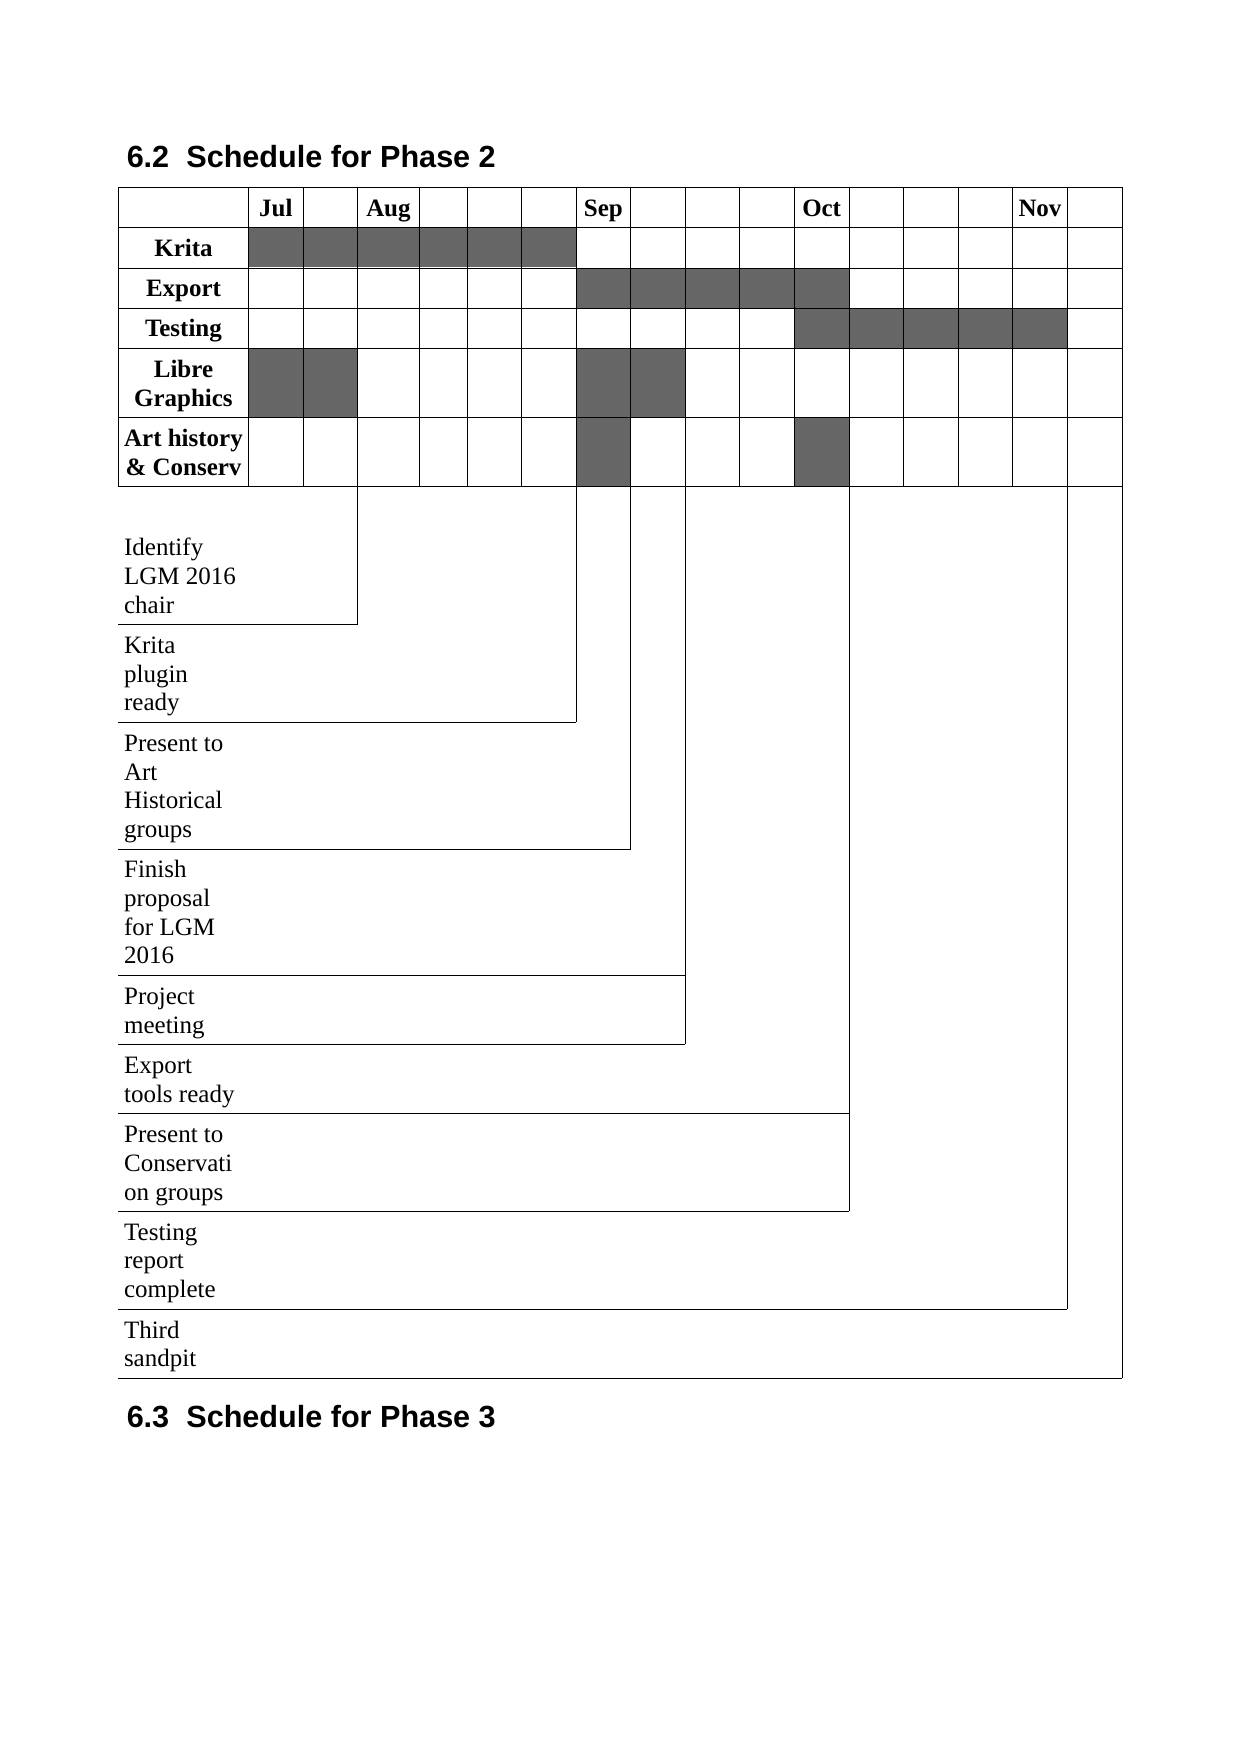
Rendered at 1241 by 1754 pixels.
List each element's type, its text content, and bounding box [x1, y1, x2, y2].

table_cell [1013, 849, 1067, 975]
table_cell [795, 309, 849, 348]
table_cell [467, 1212, 521, 1309]
table_cell [740, 487, 794, 526]
table_cell [1068, 487, 1122, 526]
table_cell [685, 1212, 739, 1309]
table_cell [1068, 269, 1122, 308]
table_cell [577, 228, 630, 267]
table_cell [794, 526, 849, 624]
table_cell [1068, 1044, 1122, 1113]
table_header [468, 188, 521, 227]
table_header [740, 188, 794, 227]
table_cell [304, 269, 357, 308]
table_header Jul [249, 188, 303, 227]
table_cell [849, 1310, 903, 1378]
table_cell [959, 228, 1012, 267]
table_cell [577, 624, 630, 722]
table_cell [358, 1114, 419, 1211]
table_cell [740, 624, 794, 722]
table_header [904, 188, 958, 227]
table_cell [303, 526, 357, 624]
table_cell [303, 976, 357, 1044]
table_cell [577, 526, 630, 624]
table_cell [521, 850, 576, 975]
table_cell [468, 228, 521, 267]
table_cell [358, 1212, 419, 1309]
table_cell [576, 1212, 630, 1309]
table_cell [903, 975, 958, 1044]
table_header [686, 188, 739, 227]
table_header [119, 188, 248, 227]
table_header Nov [1013, 188, 1067, 227]
table_cell [303, 487, 357, 526]
table_cell [903, 1211, 958, 1309]
table_cell [577, 487, 630, 526]
table_cell [1068, 309, 1122, 348]
table_cell [685, 1044, 739, 1113]
table_cell [249, 269, 303, 308]
table_cell [304, 309, 357, 348]
table_cell [419, 1310, 467, 1378]
table_cell [903, 722, 958, 848]
table_cell [794, 1310, 849, 1378]
table_cell [467, 487, 521, 526]
table_cell [420, 349, 467, 417]
table_cell [304, 228, 357, 267]
table_cell Third sandpit [118, 1310, 248, 1378]
table_cell Krita [119, 228, 248, 267]
table_cell [740, 228, 794, 267]
table_cell [850, 624, 903, 722]
table_cell [521, 526, 576, 624]
table_cell [249, 349, 303, 417]
table_cell [903, 526, 958, 624]
table_header [420, 188, 467, 227]
table_cell [630, 1045, 685, 1113]
table_cell [795, 269, 849, 308]
table_cell [958, 1044, 1012, 1113]
table_cell [631, 309, 685, 348]
table_cell [419, 850, 467, 975]
table_cell [850, 526, 903, 624]
table_cell [248, 1114, 303, 1211]
table_cell Export [119, 269, 248, 308]
table_cell [740, 1044, 794, 1113]
table_cell [576, 850, 630, 975]
table_cell [685, 1310, 739, 1378]
table_cell [903, 1113, 958, 1211]
table_cell [358, 1045, 419, 1113]
table_cell Export tools ready [118, 1045, 248, 1113]
table_header [304, 188, 357, 227]
table_cell [249, 418, 303, 486]
table_cell [630, 1212, 685, 1309]
table_cell [303, 1310, 357, 1378]
table_cell [740, 526, 794, 624]
table_cell [850, 269, 903, 308]
table_cell [959, 309, 1012, 348]
table_cell [959, 269, 1012, 308]
table_cell [850, 309, 903, 348]
table_cell [1013, 722, 1067, 848]
table_cell [686, 975, 739, 1044]
table_header [522, 188, 576, 227]
table_cell [468, 418, 521, 486]
table_header Oct [795, 188, 849, 227]
table_cell [419, 1212, 467, 1309]
table_cell [248, 723, 303, 848]
table_cell Art history & Conserv [119, 418, 248, 486]
table_cell [521, 1045, 576, 1113]
table_cell [467, 1045, 521, 1113]
table_cell [631, 269, 685, 308]
table_cell Testing [119, 309, 248, 348]
table_cell [958, 487, 1012, 526]
table_cell [740, 1310, 794, 1378]
table_cell [850, 849, 903, 975]
table_cell [576, 1114, 630, 1211]
table_cell [468, 349, 521, 417]
table_cell [630, 976, 685, 1044]
table_cell [740, 309, 794, 348]
table_cell [631, 418, 685, 486]
table_cell [467, 526, 521, 624]
table_cell [903, 849, 958, 975]
table_cell [358, 1310, 419, 1378]
table_cell [631, 722, 685, 848]
table_cell [248, 1212, 303, 1309]
table_cell [576, 1045, 630, 1113]
table_cell [850, 722, 903, 848]
table_cell [358, 526, 419, 624]
table_cell [1013, 269, 1067, 308]
table_header [631, 188, 685, 227]
table_cell [521, 624, 576, 722]
table_cell [1013, 1044, 1067, 1113]
table_cell [958, 722, 1012, 848]
table_cell [358, 418, 419, 486]
table_cell [303, 1212, 357, 1309]
table_cell [850, 418, 903, 486]
table_cell [685, 1114, 739, 1211]
table_cell [358, 269, 419, 308]
table_cell [1013, 228, 1067, 267]
table_cell [631, 487, 685, 526]
table_cell Testing report complete [118, 1212, 248, 1309]
table_cell [577, 309, 630, 348]
table_cell [358, 850, 419, 975]
table_cell [631, 228, 685, 267]
table_cell [420, 228, 467, 267]
table_cell [1013, 418, 1067, 486]
table_cell [1013, 1113, 1067, 1211]
table_cell [1013, 975, 1067, 1044]
table_cell [303, 850, 357, 975]
table_cell [467, 850, 521, 975]
table_cell [419, 624, 467, 722]
table_cell [467, 1114, 521, 1211]
table_cell [1068, 1211, 1122, 1309]
table_cell [522, 418, 576, 486]
table_cell [303, 625, 357, 722]
table_cell [850, 487, 903, 526]
table_cell [248, 1045, 303, 1113]
table_cell [1013, 624, 1067, 722]
table_cell [1068, 624, 1122, 722]
table_cell [686, 309, 739, 348]
table_cell [959, 349, 1012, 417]
table_cell [1068, 349, 1122, 417]
table_cell [358, 487, 419, 526]
table_cell [420, 269, 467, 308]
table_cell [248, 850, 303, 975]
table_cell [686, 269, 739, 308]
table_cell [686, 849, 739, 975]
table_cell [795, 228, 849, 267]
table_cell [686, 526, 739, 624]
table_cell [248, 625, 303, 722]
table_cell [358, 349, 419, 417]
table_cell [794, 849, 849, 975]
table_cell [358, 976, 419, 1044]
table_cell Present to Conservation groups [118, 1114, 248, 1211]
table_cell [631, 624, 685, 722]
table_cell [794, 624, 849, 722]
table_cell [794, 975, 849, 1044]
table_cell [1067, 1309, 1122, 1378]
table_cell [522, 269, 576, 308]
table_cell [1068, 722, 1122, 848]
table_cell [740, 722, 794, 848]
table_cell [467, 723, 521, 848]
table_header [959, 188, 1012, 227]
table_cell [303, 1045, 357, 1113]
table_cell [1068, 849, 1122, 975]
table_cell [903, 487, 958, 526]
table_cell [522, 309, 576, 348]
table_cell [1013, 309, 1067, 348]
table_cell [1013, 487, 1067, 526]
table_cell [904, 269, 958, 308]
table_cell [631, 526, 685, 624]
table_cell [740, 1114, 794, 1211]
table_cell [468, 309, 521, 348]
table_cell [903, 1044, 958, 1113]
table_cell [904, 228, 958, 267]
table_cell [958, 1211, 1012, 1309]
table_cell [794, 487, 849, 526]
table_cell [358, 228, 419, 267]
table_cell Libre Graphics [119, 349, 248, 417]
table_cell [959, 418, 1012, 486]
table_cell [419, 976, 467, 1044]
table_header Aug [358, 188, 419, 227]
table_cell [686, 228, 739, 267]
table_cell [740, 269, 794, 308]
table_cell [740, 1212, 794, 1309]
table_cell [740, 975, 794, 1044]
table_header [1068, 188, 1122, 227]
table_cell [248, 526, 303, 624]
table_header Sep [577, 188, 630, 227]
table_cell [467, 976, 521, 1044]
table_cell [419, 487, 467, 526]
subtitle Schedule for Phase 3 [118, 1399, 1122, 1434]
table_cell [740, 418, 794, 486]
table_cell [576, 722, 630, 848]
table_cell [850, 1113, 903, 1211]
table_cell [740, 849, 794, 975]
table_cell [850, 228, 903, 267]
table_cell [303, 723, 357, 848]
table_cell [521, 723, 576, 848]
table_cell [419, 723, 467, 848]
table_cell [1068, 975, 1122, 1044]
table_cell [903, 624, 958, 722]
table_cell [1068, 1113, 1122, 1211]
table_cell [249, 228, 303, 267]
table_cell [850, 1044, 903, 1113]
table_cell [419, 1045, 467, 1113]
table_cell [468, 269, 521, 308]
table_cell [521, 1114, 576, 1211]
table_cell [248, 976, 303, 1044]
table_cell [1013, 1211, 1067, 1309]
table_cell [577, 349, 630, 417]
table_cell [630, 849, 685, 975]
table_cell [630, 1114, 685, 1211]
table_cell [630, 1310, 685, 1378]
table_cell [248, 1310, 303, 1378]
subtitle Schedule for Phase 2 [118, 139, 1122, 174]
table_cell [958, 975, 1012, 1044]
table_cell [1013, 1310, 1067, 1378]
table_cell [358, 723, 419, 848]
table_cell [249, 309, 303, 348]
table_cell [958, 624, 1012, 722]
table_cell [686, 487, 739, 526]
table_cell [904, 418, 958, 486]
table_cell [1068, 228, 1122, 267]
table_cell Krita plugin ready [118, 625, 248, 722]
table_cell [794, 1044, 849, 1113]
table_cell Identify LGM 2016 chair [118, 526, 248, 624]
table_cell [850, 975, 903, 1044]
table_cell Project meeting [118, 976, 248, 1044]
table_cell [794, 1212, 849, 1309]
table_cell [686, 624, 739, 722]
table_cell Finish proposal for LGM 2016 [118, 850, 248, 975]
table_cell [522, 228, 576, 267]
table_cell [521, 487, 576, 526]
table_cell [420, 418, 467, 486]
table_header [850, 188, 903, 227]
table_cell [904, 309, 958, 348]
table_cell Present to Art Historical groups [118, 723, 248, 848]
table_cell [686, 418, 739, 486]
table_cell [577, 269, 630, 308]
table_cell [419, 1114, 467, 1211]
table_cell [467, 624, 521, 722]
table_cell [686, 349, 739, 417]
table_cell [1013, 526, 1067, 624]
table_cell [248, 487, 303, 526]
table_cell [521, 1212, 576, 1309]
table_cell [795, 349, 849, 417]
table_cell [903, 1310, 958, 1378]
table_cell [419, 526, 467, 624]
table_cell [521, 976, 576, 1044]
table_cell [521, 1310, 576, 1378]
table_cell [1068, 526, 1122, 624]
table_cell [794, 1114, 849, 1211]
table_cell [958, 1113, 1012, 1211]
table_cell [795, 418, 849, 486]
table_cell [522, 349, 576, 417]
table_cell [304, 349, 357, 417]
table_cell [794, 722, 849, 848]
table_cell [467, 1310, 521, 1378]
table_cell [304, 418, 357, 486]
table_cell [420, 309, 467, 348]
table_cell [1068, 418, 1122, 486]
table_cell [958, 526, 1012, 624]
table_cell [303, 1114, 357, 1211]
table_cell [631, 349, 685, 417]
table_cell [358, 309, 419, 348]
table_cell [358, 624, 419, 722]
table_cell [850, 349, 903, 417]
table_cell [904, 349, 958, 417]
table_cell [577, 418, 630, 486]
table_cell [1013, 349, 1067, 417]
table_cell [576, 976, 630, 1044]
table_cell [958, 849, 1012, 975]
table_cell [576, 1310, 630, 1378]
table_cell [118, 487, 248, 526]
table_cell [686, 722, 739, 848]
table_cell [740, 349, 794, 417]
table_cell [958, 1310, 1012, 1378]
table_cell [849, 1211, 903, 1309]
